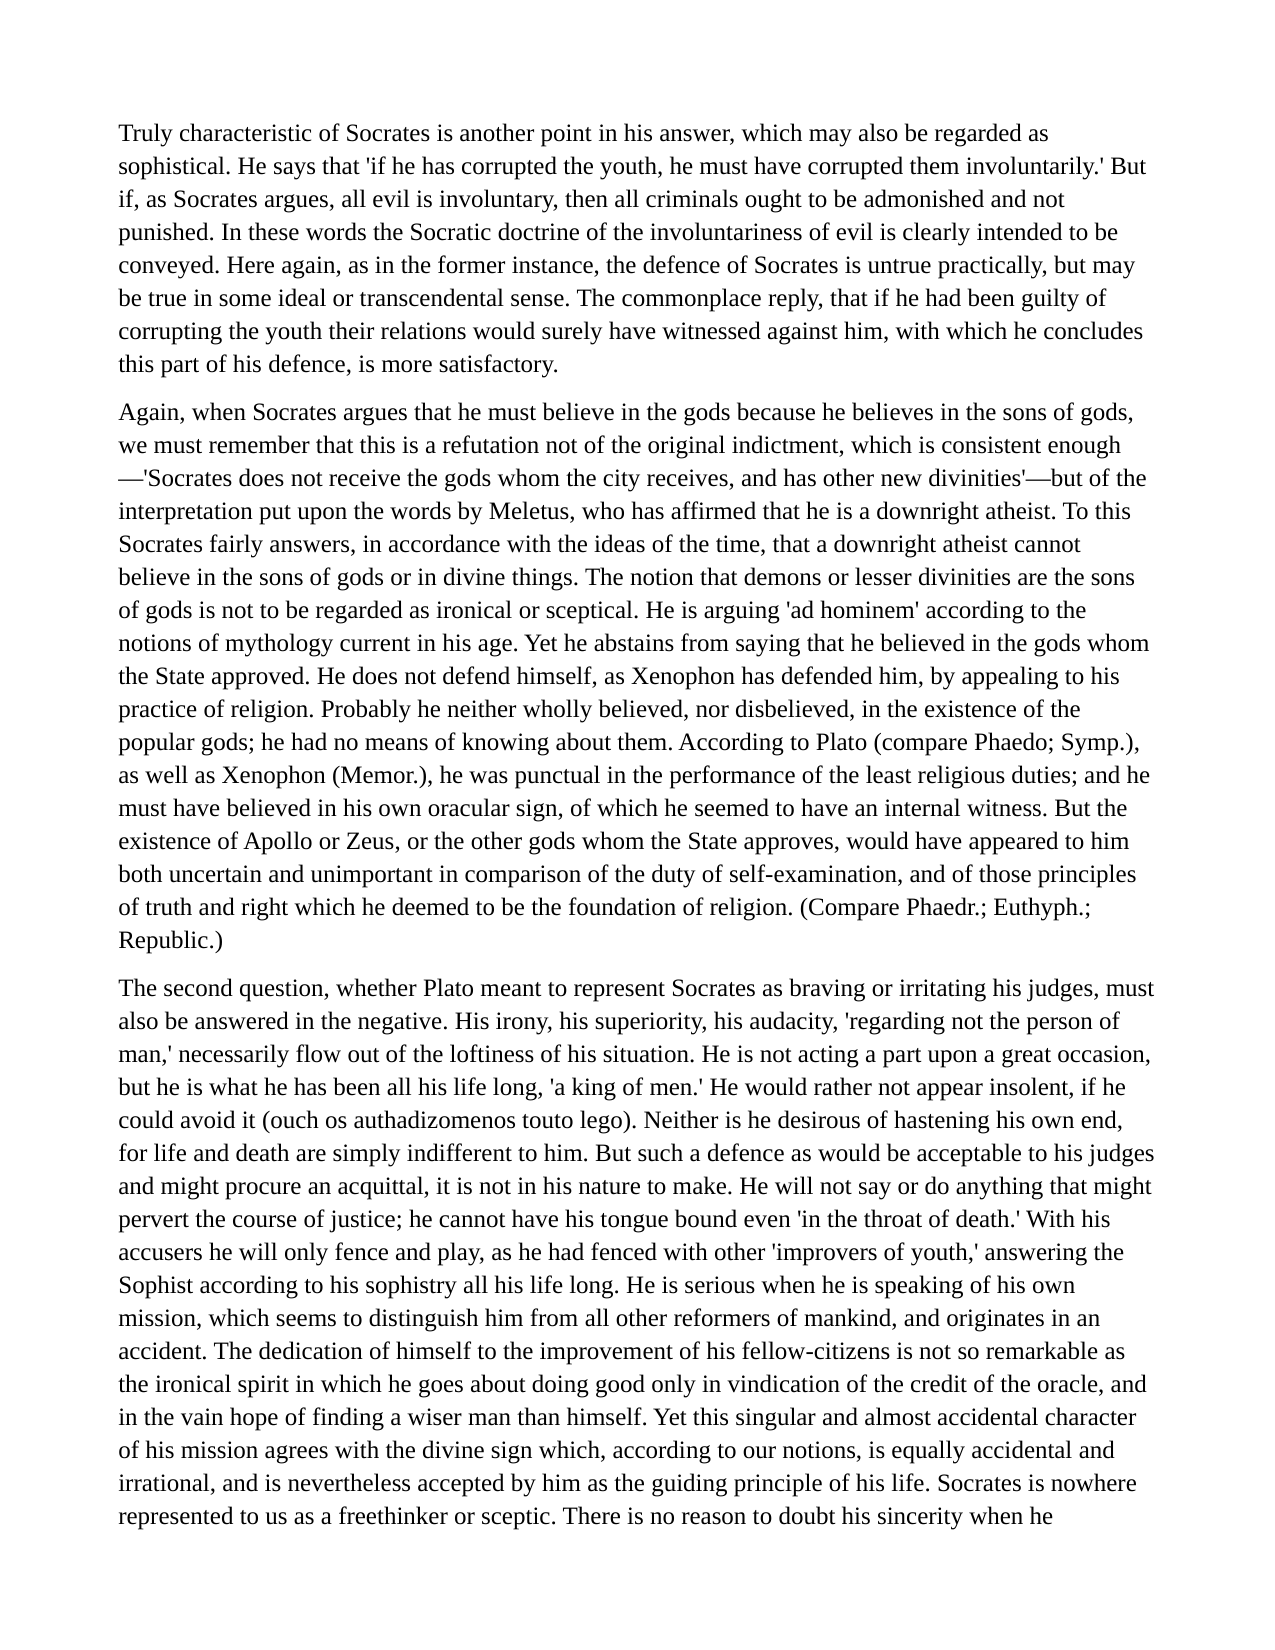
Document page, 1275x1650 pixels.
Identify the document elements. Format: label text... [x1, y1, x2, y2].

text Truly characteristic of Socrates is another point in his answer, which may also be regarded as sophistical. He says that 'if he has corrupted the youth, he must have corrupted them involuntarily.' But if, as Socrates argues, all evil is involuntary, then all criminals ought to be admonished and not punished. In these words the Socratic doctrine of the involuntariness of evil is clearly intended to be conveyed. Here again, as in the former instance, the defence of Socrates is untrue practically, but may be true in some ideal or transcendental sense. The commonplace reply, that if he had been guilty of corrupting the youth their relations would surely have witnessed against him, with which he concludes this part of his defence, is more satisfactory. [118, 118, 1157, 378]
text Again, when Socrates argues that he must believe in the gods because he believes in the sons of gods, we must remember that this is a refutation not of the original indictment, which is consistent enough—'Socrates does not receive the gods whom the city receives, and has other new divinities'—but of the interpretation put upon the words by Meletus, who has affirmed that he is a downright atheist. To this Socrates fairly answers, in accordance with the ideas of the time, that a downright atheist cannot believe in the sons of gods or in divine things. The notion that demons or lesser divinities are the sons of gods is not to be regarded as ironical or sceptical. He is arguing 'ad hominem' according to the notions of mythology current in his age. Yet he abstains from saying that he believed in the gods whom the State approved. He does not defend himself, as Xenophon has defended him, by appealing to his practice of religion. Probably he neither wholly believed, nor disbelieved, in the existence of the popular gods; he had no means of knowing about them. According to Plato (compare Phaedo; Symp.), as well as Xenophon (Memor.), he was punctual in the performance of the least religious duties; and he must have believed in his own oracular sign, of which he seemed to have an internal witness. But the existence of Apollo or Zeus, or the other gods whom the State approves, would have appeared to him both uncertain and unimportant in comparison of the duty of self-examination, and of those principles of truth and right which he deemed to be the foundation of religion. (Compare Phaedr.; Euthyph.; Republic.) [118, 397, 1157, 954]
text The second question, whether Plato meant to represent Socrates as braving or irritating his judges, must also be answered in the negative. His irony, his superiority, his audacity, 'regarding not the person of man,' necessarily flow out of the loftiness of his situation. He is not acting a part upon a great occasion, but he is what he has been all his life long, 'a king of men.' He would rather not appear insolent, if he could avoid it (ouch os authadizomenos touto lego). Neither is he desirous of hastening his own end, for life and death are simply indifferent to him. But such a defence as would be acceptable to his judges and might procure an acquittal, it is not in his nature to make. He will not say or do anything that might pervert the course of justice; he cannot have his tongue bound even 'in the throat of death.' With his accusers he will only fence and play, as he had fenced with other 'improvers of youth,' answering the Sophist according to his sophistry all his life long. He is serious when he is speaking of his own mission, which seems to distinguish him from all other reformers of mankind, and originates in an accident. The dedication of himself to the improvement of his fellow-citizens is not so remarkable as the ironical spirit in which he goes about doing good only in vindication of the credit of the oracle, and in the vain hope of finding a wiser man than himself. Yet this singular and almost accidental character of his mission agrees with the divine sign which, according to our notions, is equally accidental and irrational, and is nevertheless accepted by him as the guiding principle of his life. Socrates is nowhere represented to us as a freethinker or sceptic. There is no reason to doubt his sincerity when he [118, 973, 1157, 1530]
